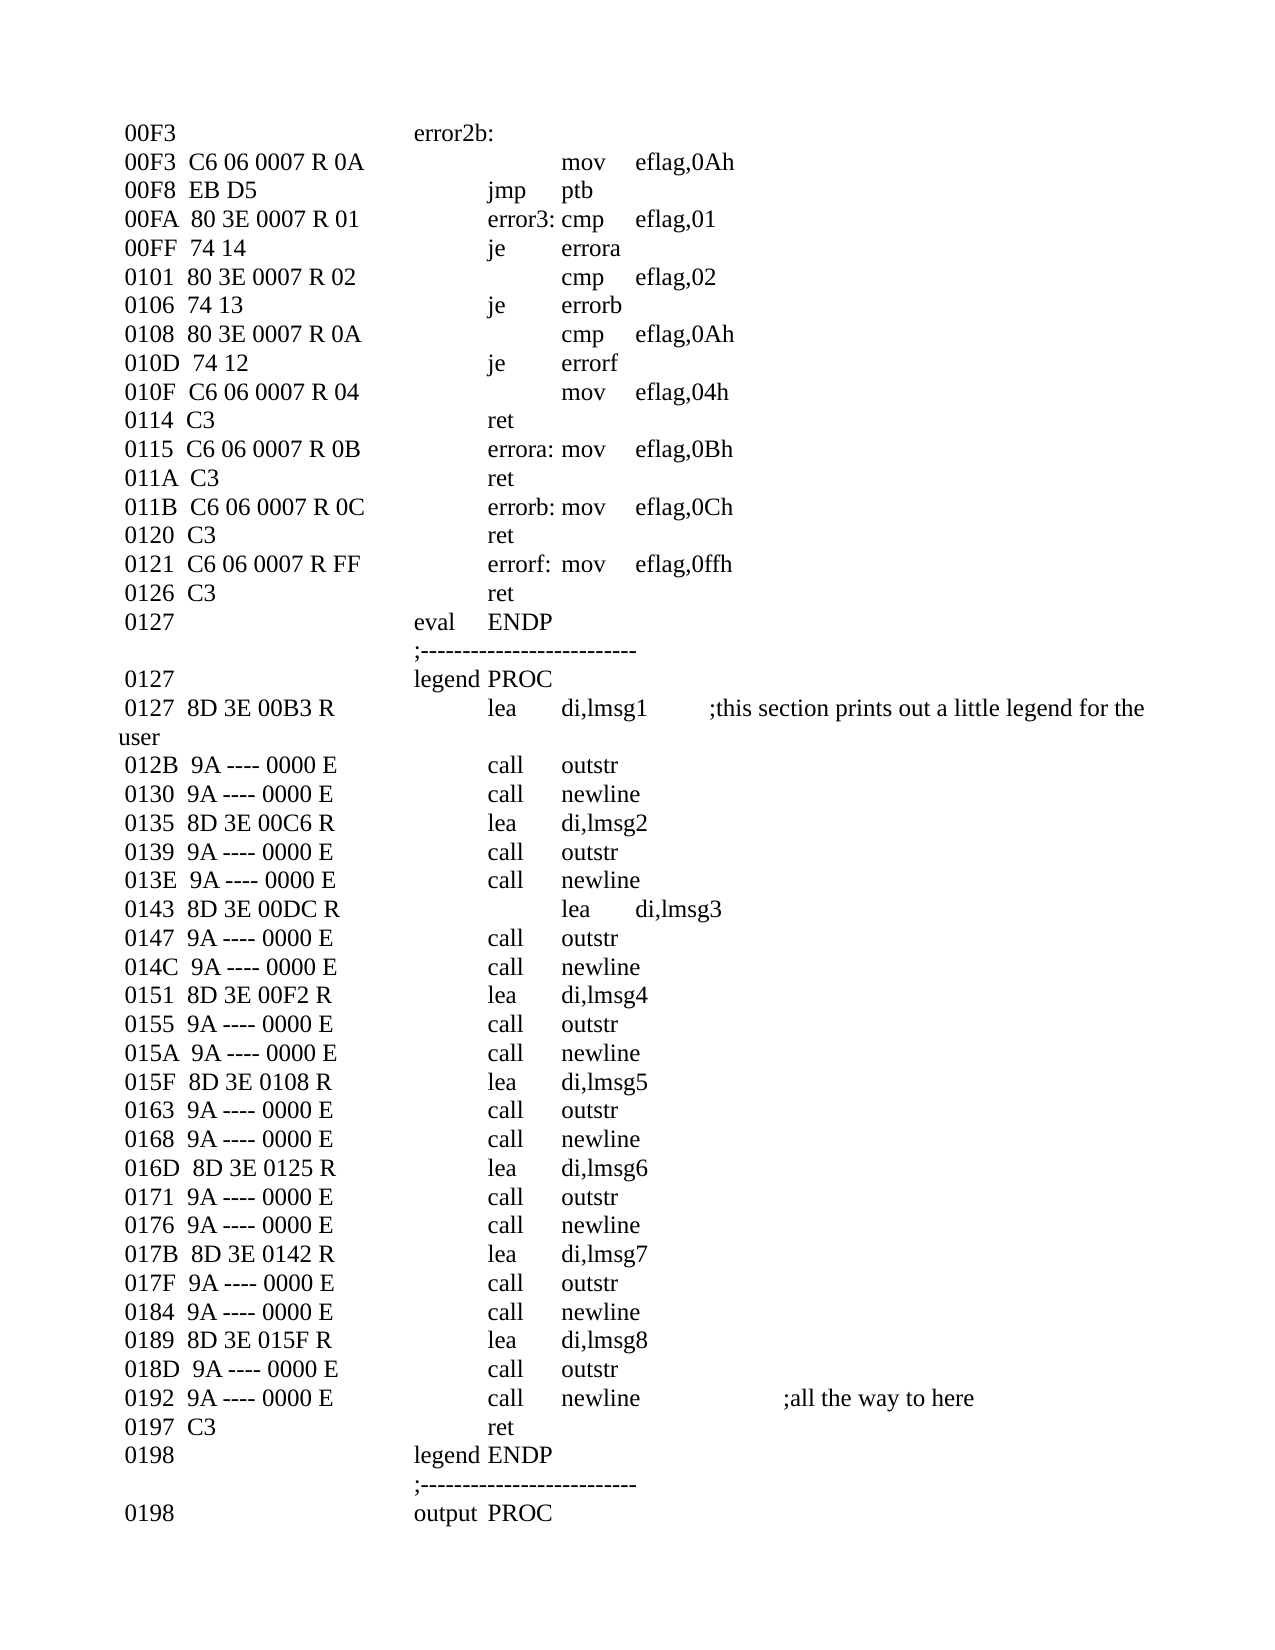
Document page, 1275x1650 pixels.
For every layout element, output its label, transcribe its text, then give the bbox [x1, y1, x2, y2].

text 011B C6 06 0007 R 0C errorb: mov eflag,0Ch [118, 492, 1157, 521]
text 0108 80 3E 0007 R 0A cmp eflag,0Ah [118, 319, 1157, 348]
text ;-------------------------- [118, 1469, 1157, 1498]
text 017B 8D 3E 0142 R lea di,lmsg7 [118, 1239, 1157, 1268]
text 00F8 EB D5 jmp ptb [118, 176, 1157, 204]
text 012B 9A ---- 0000 E call outstr [118, 751, 1157, 779]
text 0120 C3 ret [118, 521, 1157, 549]
text 00FF 74 14 je errora [118, 233, 1157, 262]
text 015A 9A ---- 0000 E call newline [118, 1038, 1157, 1067]
text 0155 9A ---- 0000 E call outstr [118, 1009, 1157, 1038]
text 00FA 80 3E 0007 R 01 error3: cmp eflag,01 [118, 204, 1157, 233]
text 0147 9A ---- 0000 E call outstr [118, 923, 1157, 952]
text 016D 8D 3E 0125 R lea di,lmsg6 [118, 1153, 1157, 1182]
text 018D 9A ---- 0000 E call outstr [118, 1354, 1157, 1383]
text 0114 C3 ret [118, 406, 1157, 434]
text 0163 9A ---- 0000 E call outstr [118, 1096, 1157, 1124]
text 0126 C3 ret [118, 578, 1157, 607]
text 0198 legend ENDP [118, 1441, 1157, 1469]
text 0198 output PROC [118, 1498, 1157, 1527]
text 0101 80 3E 0007 R 02 cmp eflag,02 [118, 262, 1157, 291]
text 0127 eval ENDP [118, 607, 1157, 636]
text 0127 8D 3E 00B3 R lea di,lmsg1 ;this section prints out a little legend for the user [118, 693, 1157, 751]
text 0189 8D 3E 015F R lea di,lmsg8 [118, 1326, 1157, 1354]
text 0171 9A ---- 0000 E call outstr [118, 1182, 1157, 1211]
text 0135 8D 3E 00C6 R lea di,lmsg2 [118, 808, 1157, 837]
text 0176 9A ---- 0000 E call newline [118, 1211, 1157, 1239]
text 0197 C3 ret [118, 1412, 1157, 1441]
text 014C 9A ---- 0000 E call newline [118, 952, 1157, 981]
text 0143 8D 3E 00DC R lea di,lmsg3 [118, 894, 1157, 923]
text 00F3 C6 06 0007 R 0A mov eflag,0Ah [118, 147, 1157, 176]
text 0121 C6 06 0007 R FF errorf: mov eflag,0ffh [118, 549, 1157, 578]
text 011A C3 ret [118, 463, 1157, 492]
text 0106 74 13 je errorb [118, 291, 1157, 319]
text 0192 9A ---- 0000 E call newline ;all the way to here [118, 1383, 1157, 1412]
text 015F 8D 3E 0108 R lea di,lmsg5 [118, 1067, 1157, 1096]
text 0127 legend PROC [118, 664, 1157, 693]
text 0184 9A ---- 0000 E call newline [118, 1297, 1157, 1326]
text 013E 9A ---- 0000 E call newline [118, 866, 1157, 894]
text 010F C6 06 0007 R 04 mov eflag,04h [118, 377, 1157, 406]
text 010D 74 12 je errorf [118, 348, 1157, 377]
text 0115 C6 06 0007 R 0B errora: mov eflag,0Bh [118, 434, 1157, 463]
text 0168 9A ---- 0000 E call newline [118, 1124, 1157, 1153]
text 00F3 error2b: [118, 118, 1157, 147]
text 017F 9A ---- 0000 E call outstr [118, 1268, 1157, 1297]
text 0130 9A ---- 0000 E call newline [118, 779, 1157, 808]
text ;-------------------------- [118, 636, 1157, 664]
text 0151 8D 3E 00F2 R lea di,lmsg4 [118, 981, 1157, 1009]
text 0139 9A ---- 0000 E call outstr [118, 837, 1157, 866]
